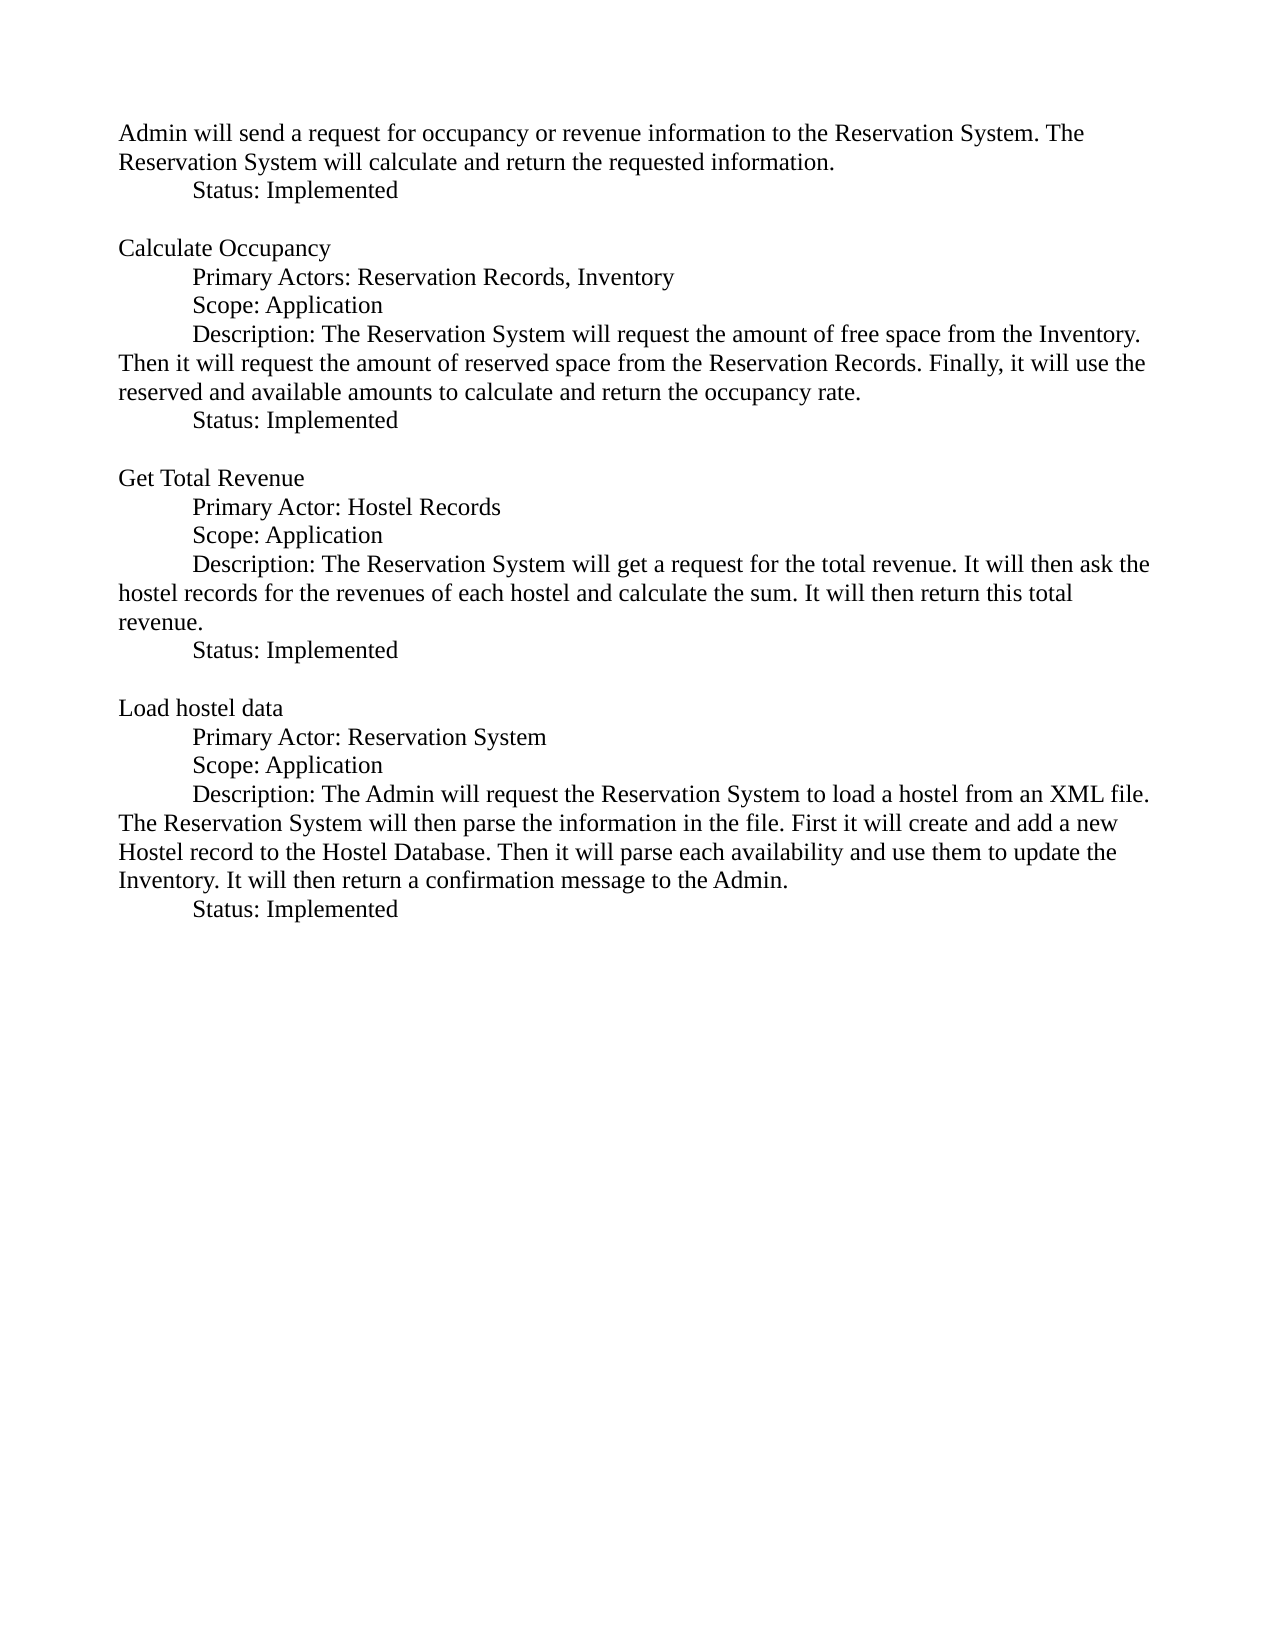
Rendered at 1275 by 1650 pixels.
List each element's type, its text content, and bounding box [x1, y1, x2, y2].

text Description: The Admin will request the Reservation System to load a hostel from an XML file. The Reservation System will then parse the information in the file. First it will create and add a new Hostel record to the Hostel Database. Then it will parse each availability and use them to update the Inventory. It will then return a confirmation message to the Admin. [118, 779, 1157, 894]
text Get Total Revenue [118, 463, 1157, 492]
text Admin will send a request for occupancy or revenue information to the Reservation System. The Reservation System will calculate and return the requested information. [118, 118, 1157, 176]
text Calculate Occupancy [118, 233, 1157, 262]
text Status: Implemented [118, 176, 1157, 204]
text Scope: Application [118, 751, 1157, 779]
text Load hostel data [118, 693, 1157, 722]
text Primary Actor: Reservation System [118, 722, 1157, 751]
text Status: Implemented [118, 894, 1157, 923]
text Description: The Reservation System will get a request for the total revenue. It will then ask the hostel records for the revenues of each hostel and calculate the sum. It will then return this total revenue. [118, 549, 1157, 636]
text Status: Implemented [118, 636, 1157, 664]
text Primary Actor: Hostel Records [118, 492, 1157, 521]
text Primary Actors: Reservation Records, Inventory [118, 262, 1157, 291]
text Description: The Reservation System will request the amount of free space from the Inventory. Then it will request the amount of reserved space from the Reservation Records. Finally, it will use the reserved and available amounts to calculate and return the occupancy rate. [118, 319, 1157, 406]
text Scope: Application [118, 291, 1157, 319]
text Scope: Application [118, 521, 1157, 549]
text Status: Implemented [118, 406, 1157, 434]
